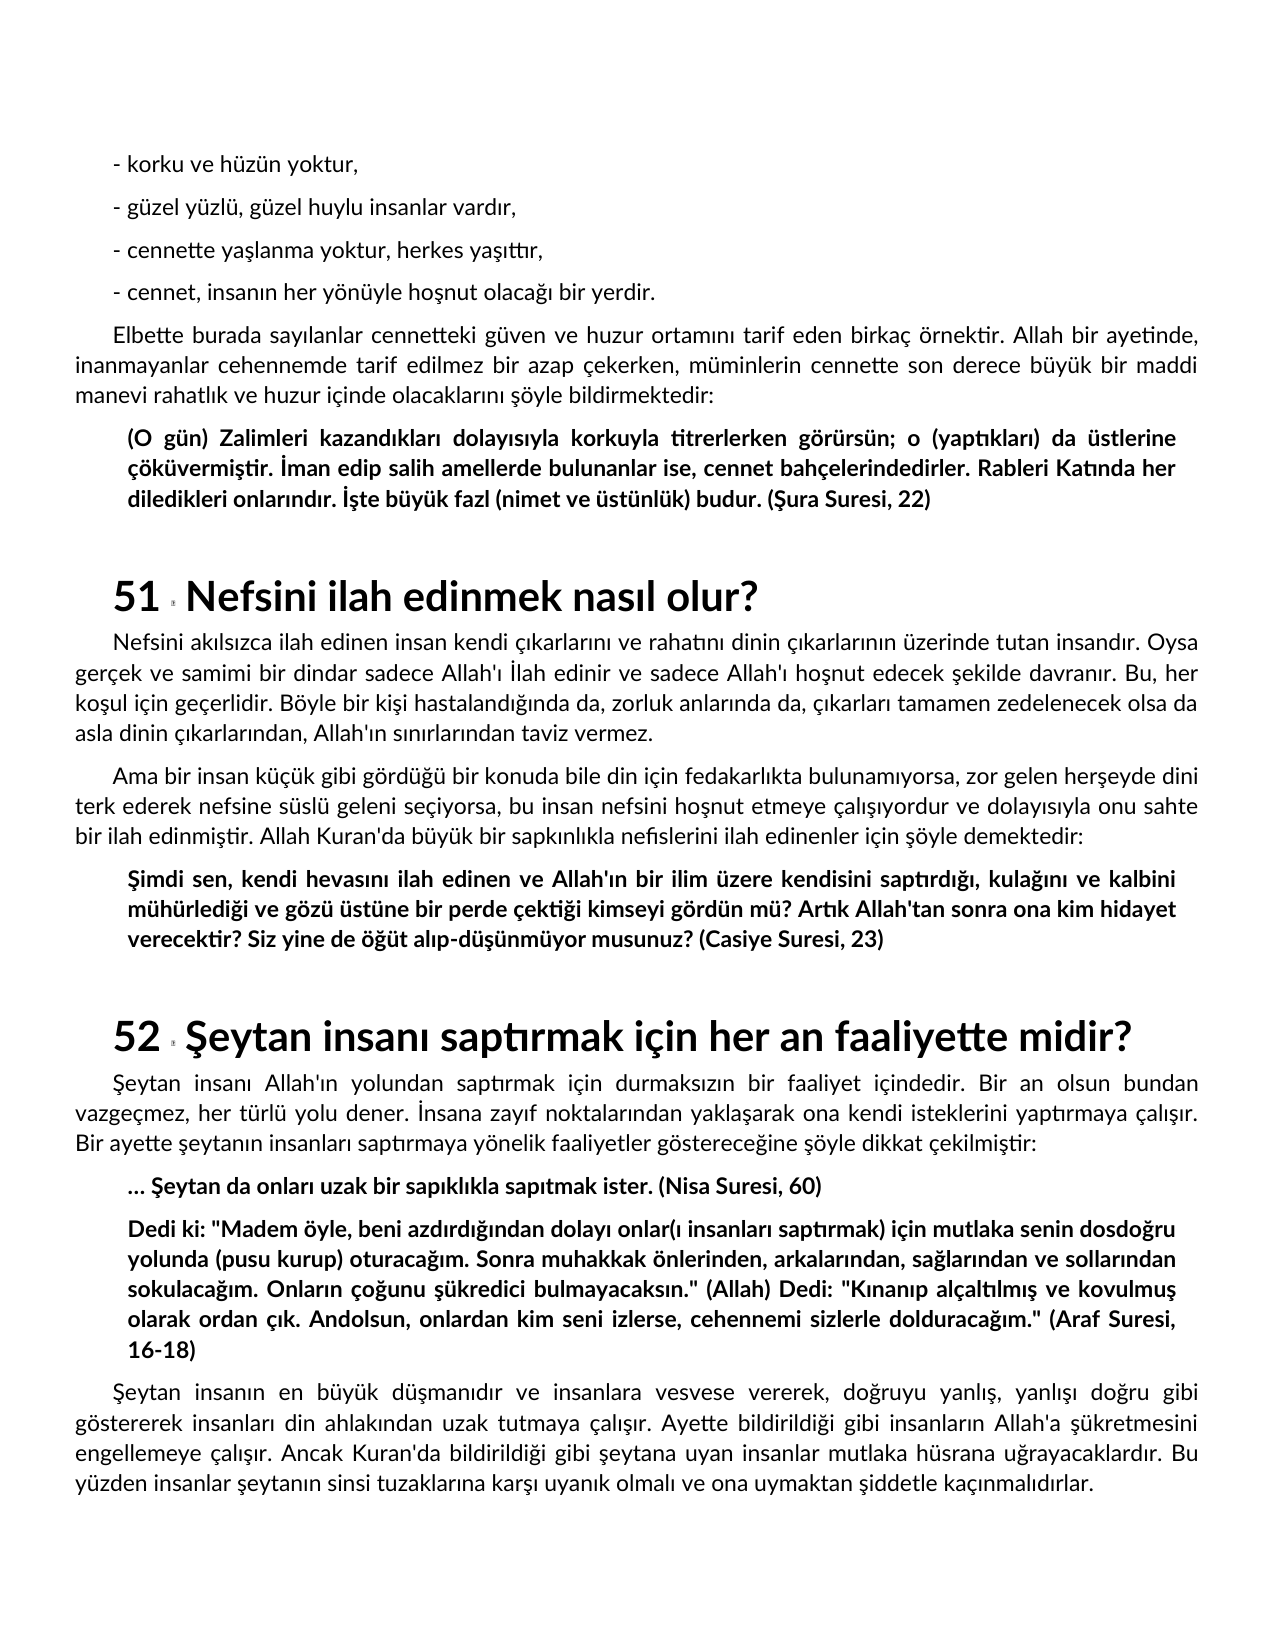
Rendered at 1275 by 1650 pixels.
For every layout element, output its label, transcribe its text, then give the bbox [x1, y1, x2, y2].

text (O gün) Zalimleri kazandıkları dolayısıyla korkuyla titrerlerken görürsün; o (yaptıkları) da üstlerine çöküvermiştir. İman edip salih amellerde bulunanlar ise, cennet bahçelerindedirler. Rableri Katında her diledikleri onlarındır. İşte büyük fazl (nimet ve üstünlük) budur. (Şura Suresi, 22) [127, 424, 1177, 512]
text Şeytan insanın en büyük düşmanıdır ve insanlara vesvese vererek, doğruyu yanlış, yanlışı doğru gibi göstererek insanları din ahlakından uzak tutmaya çalışır. Ayette bildirildiği gibi insanların Allah'a şükretmesini engellemeye çalışır. Ancak Kuran'da bildirildiği gibi şeytana uyan insanlar mutlaka hüsrana uğrayacaklardır. Bu yüzden insanlar şeytanın sinsi tuzaklarına karşı uyanık olmalı ve ona uymaktan şiddetle kaçınmalıdırlar. [75, 1378, 1200, 1496]
text Elbette burada sayılanlar cennetteki güven ve huzur ortamını tarif eden birkaç örnektir. Allah bir ayetinde, inanmayanlar cehennemde tarif edilmez bir azap çekerken, müminlerin cennette son derece büyük bir maddi manevi rahatlık ve huzur içinde olacaklarını şöyle bildirmektedir: [75, 321, 1200, 409]
text … Şeytan da onları uzak bir sapıklıkla sapıtmak ister. (Nisa Suresi, 60) [127, 1172, 1177, 1199]
text Şeytan insanı Allah'ın yolundan saptırmak için durmaksızın bir faaliyet içindedir. Bir an olsun bundan vazgeçmez, her türlü yolu dener. İnsana zayıf noktalarından yaklaşarak ona kendi isteklerini yaptırmaya çalışır. Bir ayette şeytanın insanları saptırmaya yönelik faaliyetler göstereceğine şöyle dikkat çekilmiştir: [75, 1069, 1200, 1157]
subtitle 52  Şeytan insanı saptırmak için her an faaliyette midir? [112, 1010, 1200, 1060]
text - güzel yüzlü, güzel huylu insanlar vardır, [75, 193, 1200, 220]
text - cennet, insanın her yönüyle hoşnut olacağı bir yerdir. [75, 278, 1200, 306]
text - cennette yaşlanma yoktur, herkes yaşıttır, [75, 235, 1200, 263]
subtitle 51  Nefsini ilah edinmek nasıl olur? [112, 570, 1200, 620]
text Şimdi sen, kendi hevasını ilah edinen ve Allah'ın bir ilim üzere kendisini saptırdığı, kulağını ve kalbini mühürlediği ve gözü üstüne bir perde çektiği kimseyi gördün mü? Artık Allah'tan sonra ona kim hidayet verecektir? Siz yine de öğüt alıp-düşünmüyor musunuz? (Casiye Suresi, 23) [127, 864, 1177, 952]
text Nefsini akılsızca ilah edinen insan kendi çıkarlarını ve rahatını dinin çıkarlarının üzerinde tutan insandır. Oysa gerçek ve samimi bir dindar sadece Allah'ı İlah edinir ve sadece Allah'ı hoşnut edecek şekilde davranır. Bu, her koşul için geçerlidir. Böyle bir kişi hastalandığında da, zorluk anlarında da, çıkarları tamamen zedelenecek olsa da asla dinin çıkarlarından, Allah'ın sınırlarından taviz vermez. [75, 628, 1200, 746]
text - korku ve hüzün yoktur, [75, 150, 1200, 177]
text Ama bir insan küçük gibi gördüğü bir konuda bile din için fedakarlıkta bulunamıyorsa, zor gelen herşeyde dini terk ederek nefsine süslü geleni seçiyorsa, bu insan nefsini hoşnut etmeye çalışıyordur ve dolayısıyla onu sahte bir ilah edinmiştir. Allah Kuran'da büyük bir sapkınlıkla nefislerini ilah edinenler için şöyle demektedir: [75, 761, 1200, 849]
text Dedi ki: "Madem öyle, beni azdırdığından dolayı onlar(ı insanları saptırmak) için mutlaka senin dosdoğru yolunda (pusu kurup) oturacağım. Sonra muhakkak önlerinden, arkalarından, sağlarından ve sollarından sokulacağım. Onların çoğunu şükredici bulmayacaksın." (Allah) Dedi: "Kınanıp alçaltılmış ve kovulmuş olarak ordan çık. Andolsun, onlardan kim seni izlerse, cehennemi sizlerle dolduracağım." (Araf Suresi, 16-18) [127, 1214, 1177, 1363]
